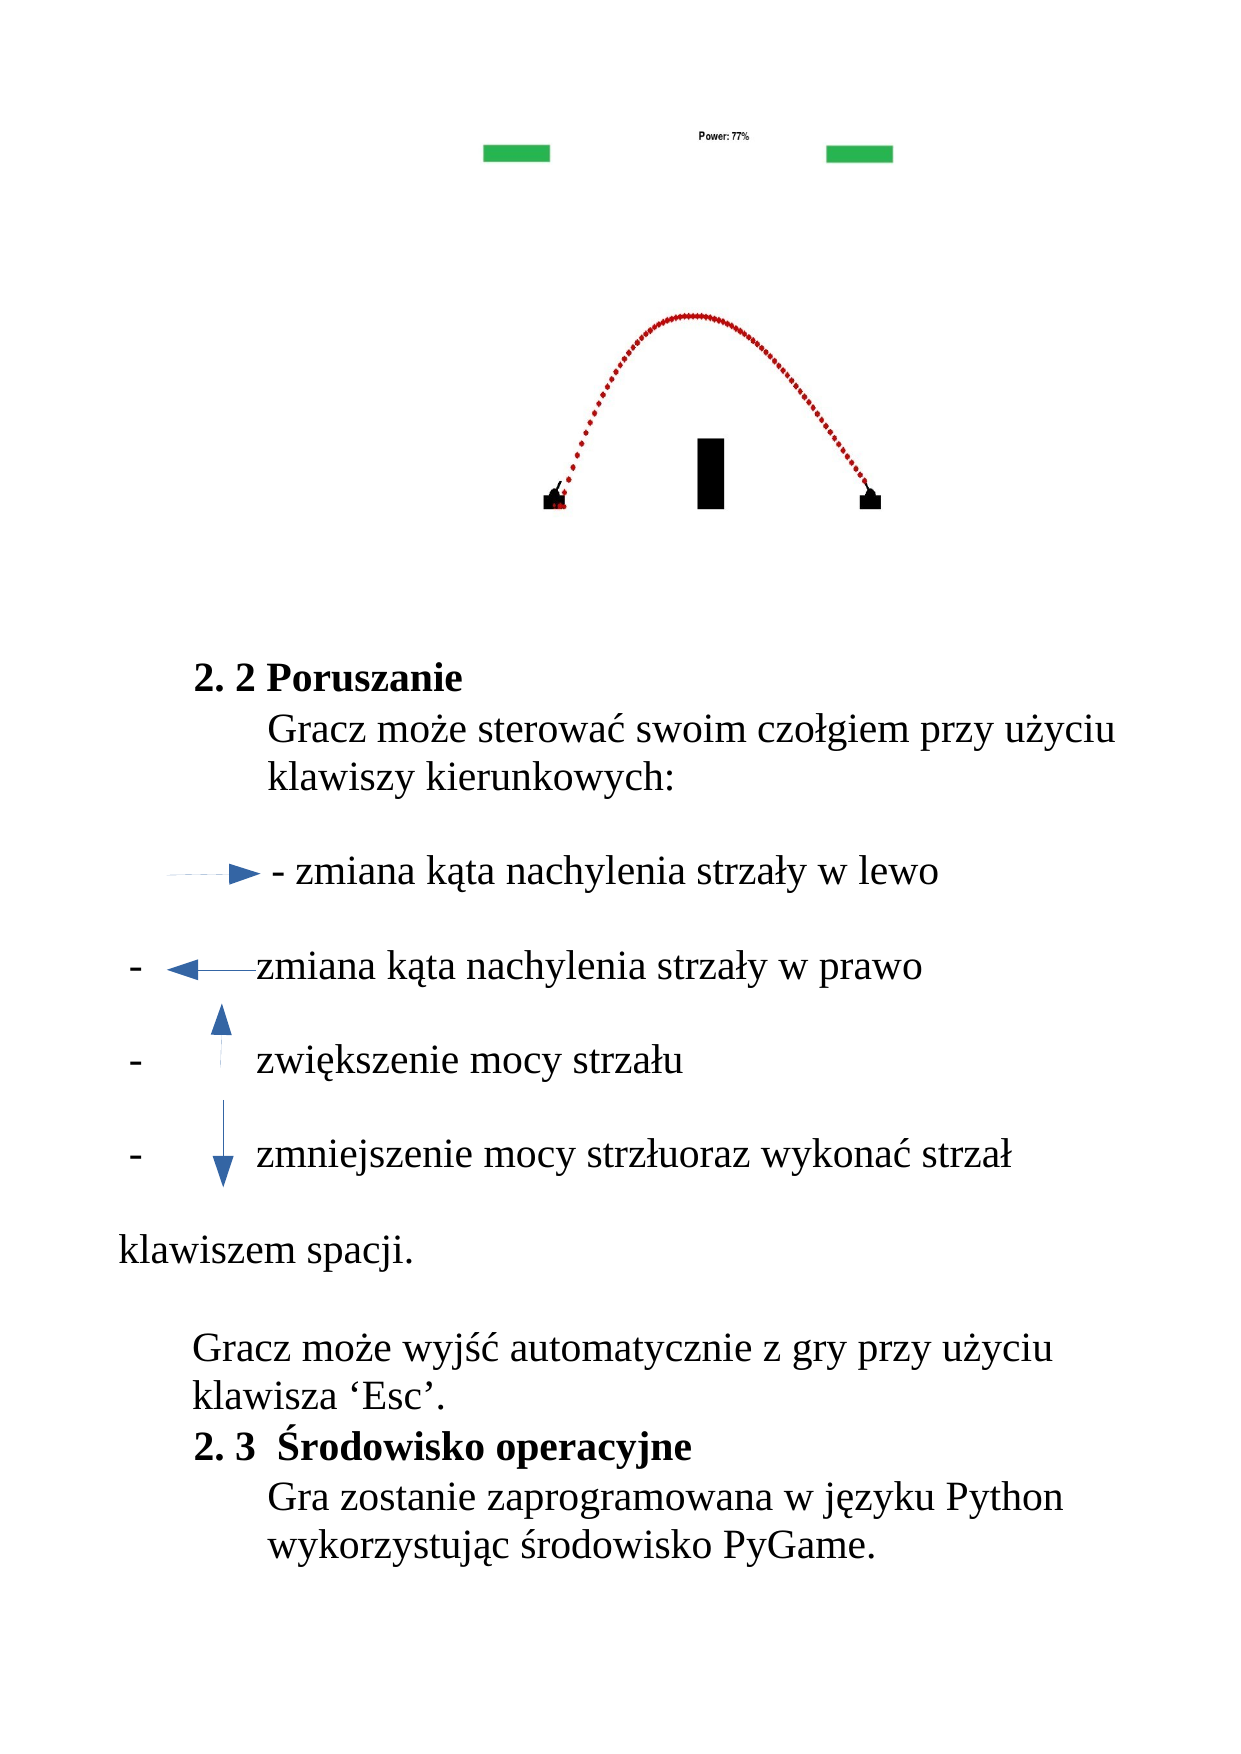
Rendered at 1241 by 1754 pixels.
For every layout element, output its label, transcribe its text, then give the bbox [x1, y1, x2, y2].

subtitle 2. 2 Poruszanie [193, 653, 926, 701]
list zwiększenie mocy strzału [118, 1034, 1127, 1082]
text Gracz może wyjść automatycznie z gry przy użyciu klawisza ‘Esc’. [192, 1322, 1127, 1419]
subtitle 2. 3 Środowisko operacyjne [193, 1421, 926, 1469]
list zmniejszenie mocy strzłuoraz wykonać strzał klawiszem spacji. [118, 1129, 1127, 1272]
picture [262, 120, 1135, 553]
text Gracz może sterować swoim czołgiem przy użyciu klawiszy kierunkowych: [267, 703, 1127, 799]
text Gra zostanie zaprogramowana w języku Python wykorzystując środowisko PyGame. [267, 1472, 1127, 1568]
text - zmiana kąta nachylenia strzały w lewo [167, 846, 1127, 894]
list zmiana kąta nachylenia strzały w prawo [118, 940, 1127, 988]
